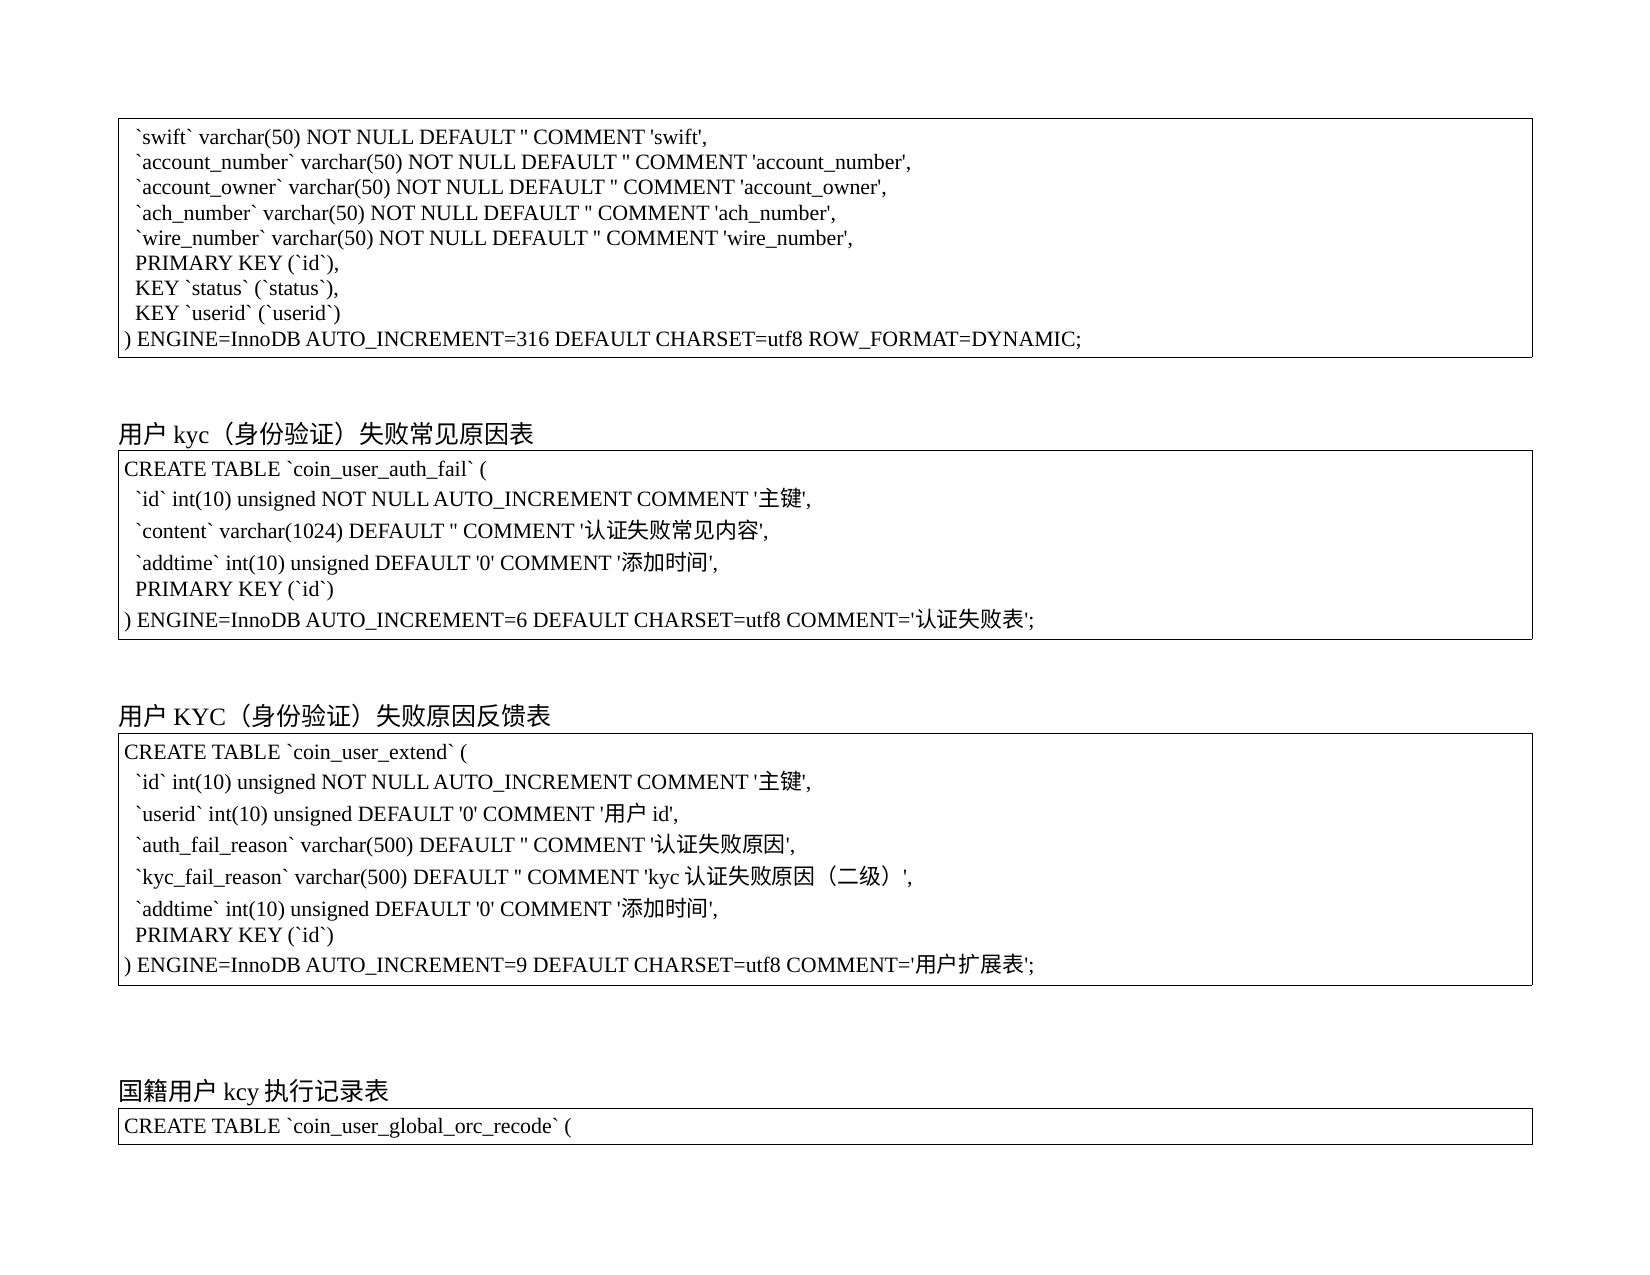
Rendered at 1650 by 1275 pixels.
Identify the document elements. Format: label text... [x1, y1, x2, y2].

table_header `swift` varchar(50) NOT NULL DEFAULT '' COMMENT 'swift', `account_number` varchar(50) NOT NULL DEFAULT '' COMMENT 'account_number', `account_owner` varchar(50) NOT NULL DEFAULT '' COMMENT 'account_owner', `ach_number` varchar(50) NOT NULL DEFAULT '' COMMENT 'ach_number', `wire_number` varchar(50) NOT NULL DEFAULT '' COMMENT 'wire_number', PRIMARY KEY (`id`), KEY `status` (`status`), KEY `userid` (`userid`) ) ENGINE=InnoDB AUTO_INCREMENT=316 DEFAULT CHARSET=utf8 ROW_FORMAT=DYNAMIC; [119, 119, 1532, 357]
text 用户KYC（身份验证）失败原因反馈表 [118, 697, 1532, 733]
table_header CREATE TABLE `coin_user_extend` ( `id` int(10) unsigned NOT NULL AUTO_INCREMENT COMMENT '主键', `userid` int(10) unsigned DEFAULT '0' COMMENT '用户id', `auth_fail_reason` varchar(500) DEFAULT '' COMMENT '认证失败原因', `kyc_fail_reason` varchar(500) DEFAULT '' COMMENT 'kyc认证失败原因（二级）', `addtime` int(10) unsigned DEFAULT '0' COMMENT '添加时间', PRIMARY KEY (`id`) ) ENGINE=InnoDB AUTO_INCREMENT=9 DEFAULT CHARSET=utf8 COMMENT='用户扩展表'; [119, 734, 1532, 985]
text 用户kyc（身份验证）失败常见原因表 [118, 414, 1532, 450]
table_header CREATE TABLE `coin_user_auth_fail` ( `id` int(10) unsigned NOT NULL AUTO_INCREMENT COMMENT '主键', `content` varchar(1024) DEFAULT '' COMMENT '认证失败常见内容', `addtime` int(10) unsigned DEFAULT '0' COMMENT '添加时间', PRIMARY KEY (`id`) ) ENGINE=InnoDB AUTO_INCREMENT=6 DEFAULT CHARSET=utf8 COMMENT='认证失败表'; [119, 451, 1532, 639]
text 国籍用户kcy执行记录表 [118, 1071, 1532, 1107]
table_header CREATE TABLE `coin_user_global_orc_recode` ( [119, 1109, 1532, 1144]
